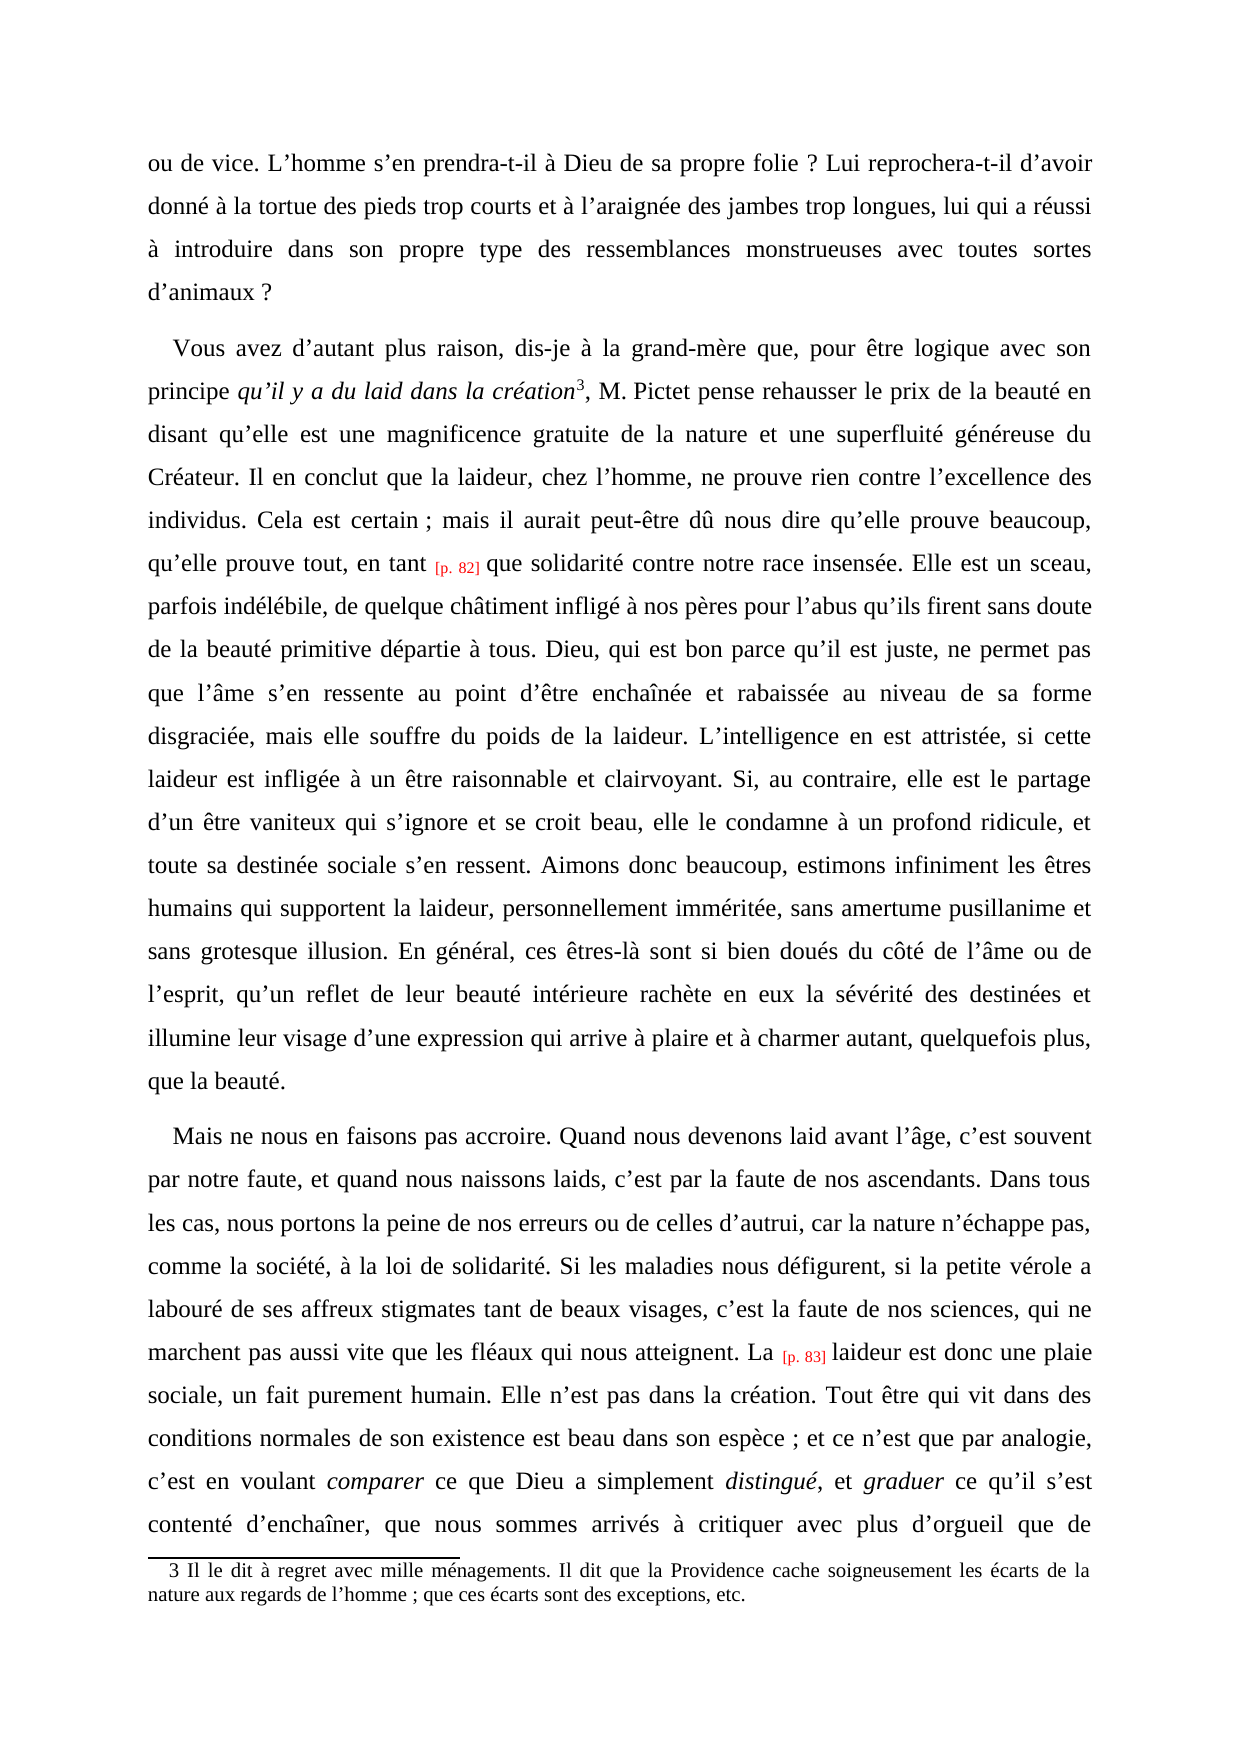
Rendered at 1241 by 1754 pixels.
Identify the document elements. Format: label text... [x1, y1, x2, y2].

text Vous avez d’autant plus raison, dis-je à la grand-mère que, pour être logique avec son principe qu’il y a du laid dans la création, M. Pictet pense rehausser le prix de la beauté en disant qu’elle est une magnificence gratuite de la nature et une superfluité généreuse du Créateur. Il en conclut que la laideur, chez l’homme, ne prouve rien contre l’excellence des individus. Cela est certain ; mais il aurait peut-être dû nous dire qu’elle prouve beaucoup, qu’elle prouve tout, en tant [p. 82] que solidarité contre notre race insensée. Elle est un sceau, parfois indélébile, de quelque châtiment infligé à nos pères pour l’abus qu’ils firent sans doute de la beauté primitive départie à tous. Dieu, qui est bon parce qu’il est juste, ne permet pas que l’âme s’en ressente au point d’être enchaînée et rabaissée au niveau de sa forme disgraciée, mais elle souffre du poids de la laideur. L’intelligence en est attristée, si cette laideur est infligée à un être raisonnable et clairvoyant. Si, au contraire, elle est le partage d’un être vaniteux qui s’ignore et se croit beau, elle le condamne à un profond ridicule, et toute sa destinée sociale s’en ressent. Aimons donc beaucoup, estimons infiniment les êtres humains qui supportent la laideur, personnellement imméritée, sans amertume pusillanime et sans grotesque illusion. En général, ces êtres-là sont si bien doués du côté de l’âme ou de l’esprit, qu’un reflet de leur beauté intérieure rachète en eux la sévérité des destinées et illumine leur visage d’une expression qui arrive à plaire et à charmer autant, quelquefois plus, que la beauté. [148, 333, 1093, 1094]
text Mais ne nous en faisons pas accroire. Quand nous devenons laid avant l’âge, c’est souvent par notre faute, et quand nous naissons laids, c’est par la faute de nos ascendants. Dans tous les cas, nous portons la peine de nos erreurs ou de celles d’autrui, car la nature n’échappe pas, comme la société, à la loi de solidarité. Si les maladies nous défigurent, si la petite vérole a labouré de ses affreux stigmates tant de beaux visages, c’est la faute de nos sciences, qui ne marchent pas aussi vite que les fléaux qui nous atteignent. La [p. 83] laideur est donc une plaie sociale, un fait purement humain. Elle n’est pas dans la création. Tout être qui vit dans des conditions normales de son existence est beau dans son espèce ; et ce n’est que par analogie, c’est en voulant comparer ce que Dieu a simplement distingué, et graduer ce qu’il s’est contenté d’enchaîner, que nous sommes arrivés à critiquer avec plus d’orgueil que de [148, 1121, 1093, 1538]
text ou de vice. L’homme s’en prendra-t-il à Dieu de sa propre folie ? Lui reprochera-t-il d’avoir donné à la tortue des pieds trop courts et à l’araignée des jambes trop longues, lui qui a réussi à introduire dans son propre type des ressemblances monstrueuses avec toutes sortes d’animaux ? [148, 148, 1093, 306]
text Il le dit à regret avec mille ménagements. Il dit que la Providence cache soigneusement les écarts de la nature aux regards de l’homme ; que ces écarts sont des exceptions, etc. [148, 1558, 1093, 1606]
